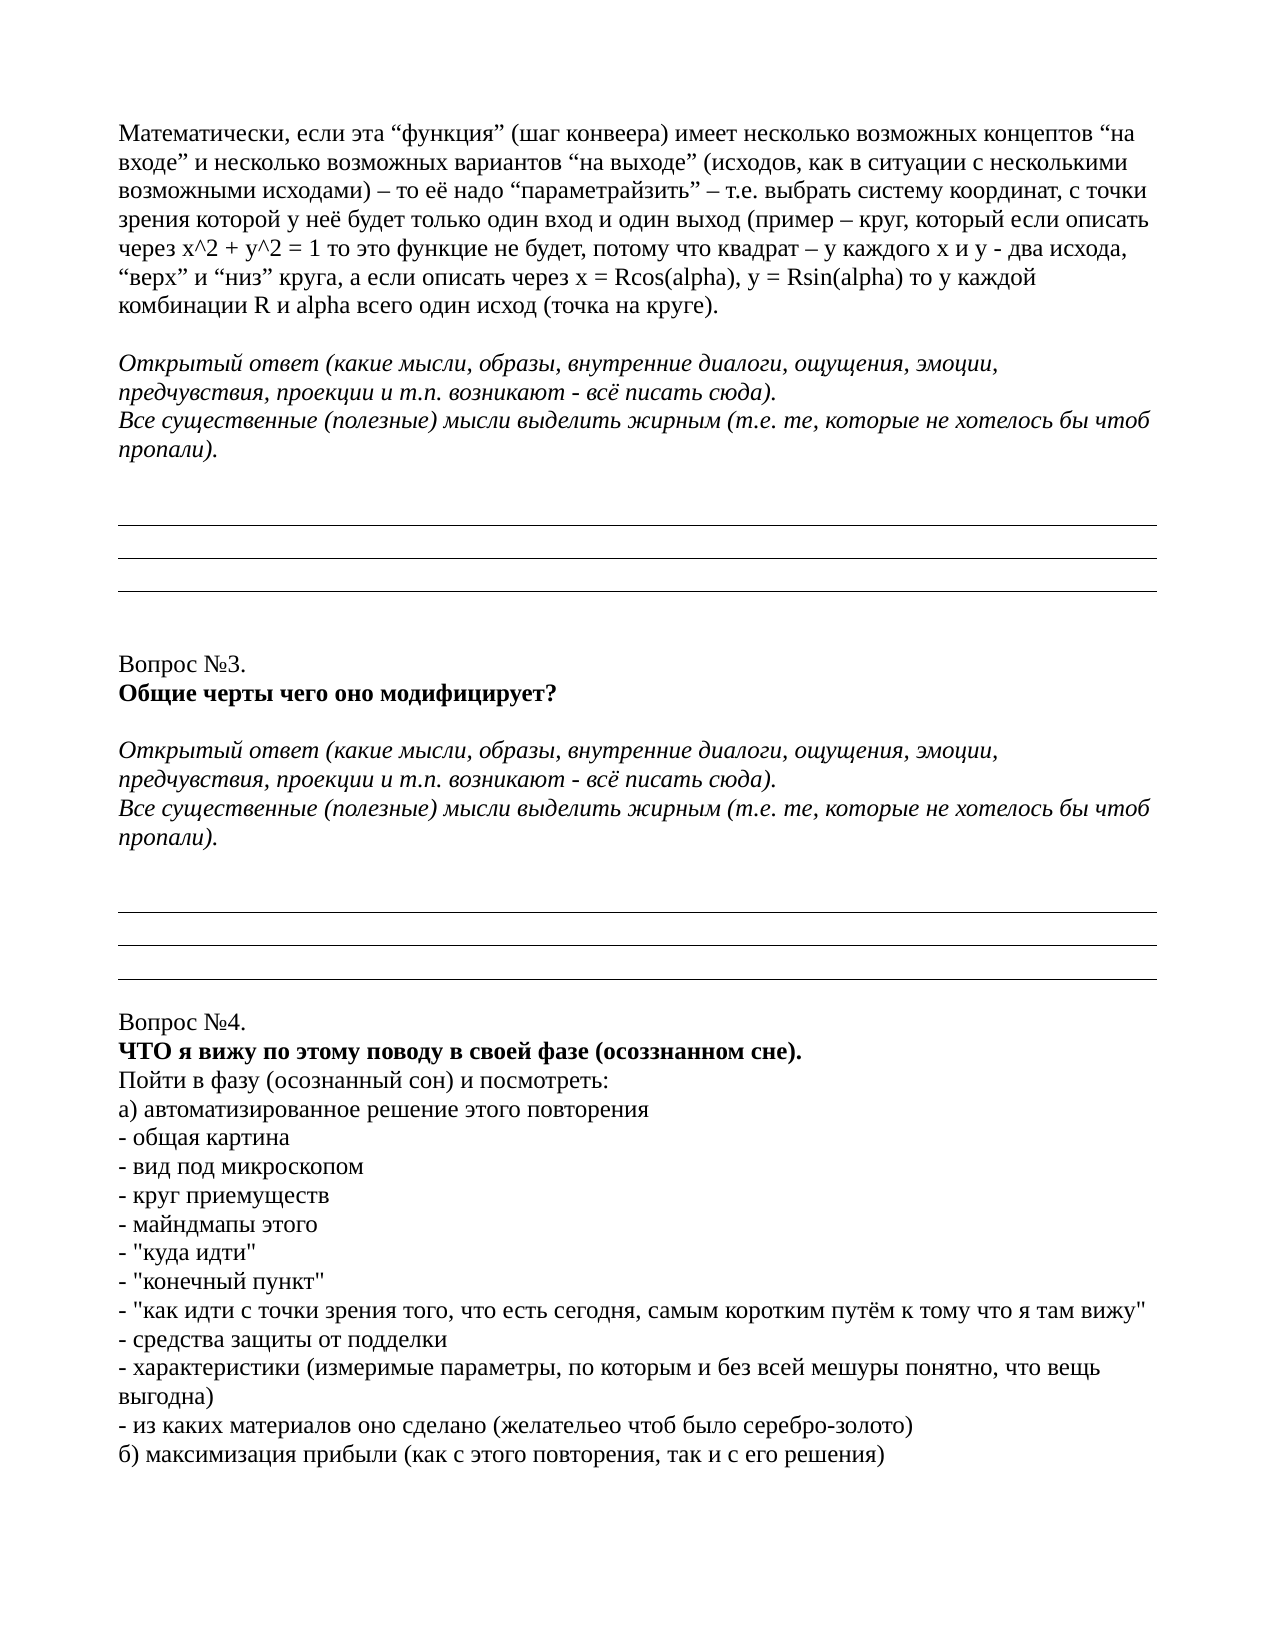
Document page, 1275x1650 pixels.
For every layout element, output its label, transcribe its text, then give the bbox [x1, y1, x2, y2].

text Пойти в фазу (осознанный сон) и посмотреть: [118, 1065, 1157, 1094]
text - вид под микроскопом [118, 1151, 1157, 1180]
text - из каких материалов оно сделано (желательео чтоб было серебро-золото) [118, 1410, 1157, 1439]
text Открытый ответ (какие мысли, образы, внутренние диалоги, ощущения, эмоции, предчувствия, проекции и т.п. возникают - всё писать сюда). [118, 348, 1157, 406]
text - майндмапы этого [118, 1209, 1157, 1237]
text Все существенные (полезные) мысли выделить жирным (т.е. те, которые не хотелось бы чтоб пропали). [118, 793, 1157, 850]
text Вопрос №4. [118, 1007, 1157, 1036]
text - средства защиты от подделки [118, 1324, 1157, 1352]
text Математически, если эта “функция” (шаг конвеера) имеет несколько возможных концептов “на входе” и несколько возможных вариантов “на выходе” (исходов, как в ситуации с несколькими возможными исходами) – то её надо “параметрайзить” – т.е. выбрать систему координат, с точки зрения которой у неё будет только один вход и один выход (пример – круг, который если описать через х^2 + y^2 = 1 то это функцие не будет, потому что квадрат – у каждого х и у - два исхода, “верх” и “низ” круга, а если описать через x = Rcos(alpha), y = Rsin(alpha) то у каждой комбинации R и alpha всего один исход (точка на круге). [118, 118, 1157, 319]
text Вопрос №3. [118, 649, 1157, 678]
text - "как идти с точки зрения того, что есть сегодня, самым коротким путём к тому что я там вижу" [118, 1295, 1157, 1324]
text - "конечный пункт" [118, 1266, 1157, 1295]
text Общие черты чего оно модифицирует? [118, 678, 1157, 707]
text Открытый ответ (какие мысли, образы, внутренние диалоги, ощущения, эмоции, предчувствия, проекции и т.п. возникают - всё писать сюда). [118, 735, 1157, 793]
text - круг приемуществ [118, 1180, 1157, 1209]
text а) автоматизированное решение этого повторения [118, 1094, 1157, 1122]
text Все существенные (полезные) мысли выделить жирным (т.е. те, которые не хотелось бы чтоб пропали). [118, 406, 1157, 463]
text ЧТО я вижу по этому поводу в своей фазе (осоззнанном сне). [118, 1036, 1157, 1065]
text - характеристики (измеримые параметры, по которым и без всей мешуры понятно, что вещь выгодна) [118, 1352, 1157, 1410]
text - общая картина [118, 1122, 1157, 1151]
text б) максимизация прибыли (как с этого повторения, так и с его решения) [118, 1439, 1157, 1467]
text - "куда идти" [118, 1237, 1157, 1266]
